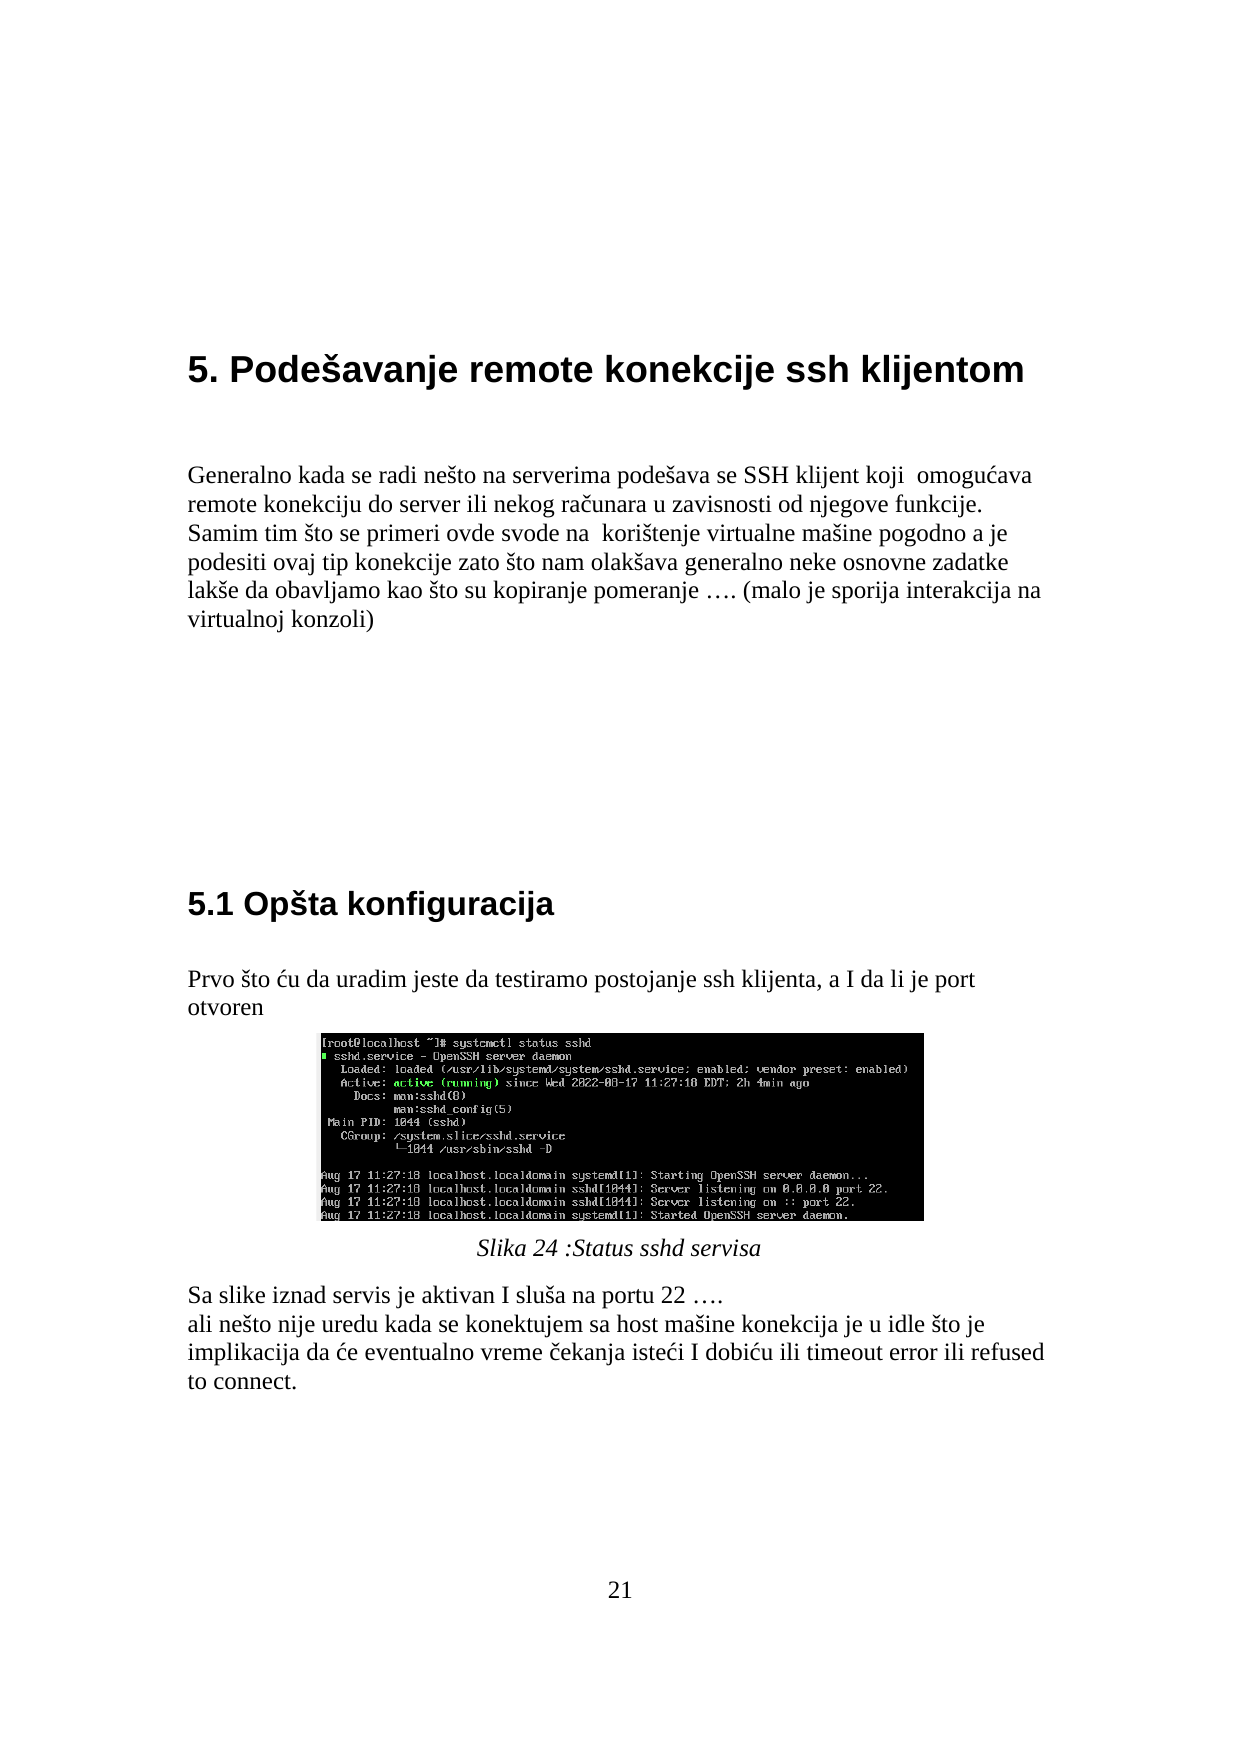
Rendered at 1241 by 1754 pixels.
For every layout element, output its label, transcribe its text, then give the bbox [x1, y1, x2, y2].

picture [316, 1033, 924, 1221]
text Slika 24 :Status sshd servisa [316, 1221, 924, 1262]
subtitle 5.1 Opšta konfiguracija [187, 884, 1053, 922]
text Generalno kada se radi nešto na serverima podešava se SSH klijent koji omogućava remote konekciju do server ili nekog računara u zavisnosti od njegove funkcije. [187, 461, 1053, 518]
subtitle 5. Podešavanje remote konekcije ssh klijentom [187, 347, 1053, 391]
text Prvo što ću da uradim jeste da testiramo postojanje ssh klijenta, a I da li je port otvoren [187, 964, 1053, 1021]
text ali nešto nije uredu kada se konektujem sa host mašine konekcija je u idle što je implikacija da će eventualno vreme čekanja isteći I dobiću ili timeout error ili refused to connect. [187, 1309, 1053, 1395]
text Sa slike iznad servis je aktivan I sluša na portu 22 …. [187, 1280, 1053, 1309]
text Samim tim što se primeri ovde svode na korištenje virtualne mašine pogodno a je podesiti ovaj tip konekcije zato što nam olakšava generalno neke osnovne zadatke lakše da obavljamo kao što su kopiranje pomeranje …. (malo je sporija interakcija na virtualnoj konzoli) [187, 518, 1053, 863]
